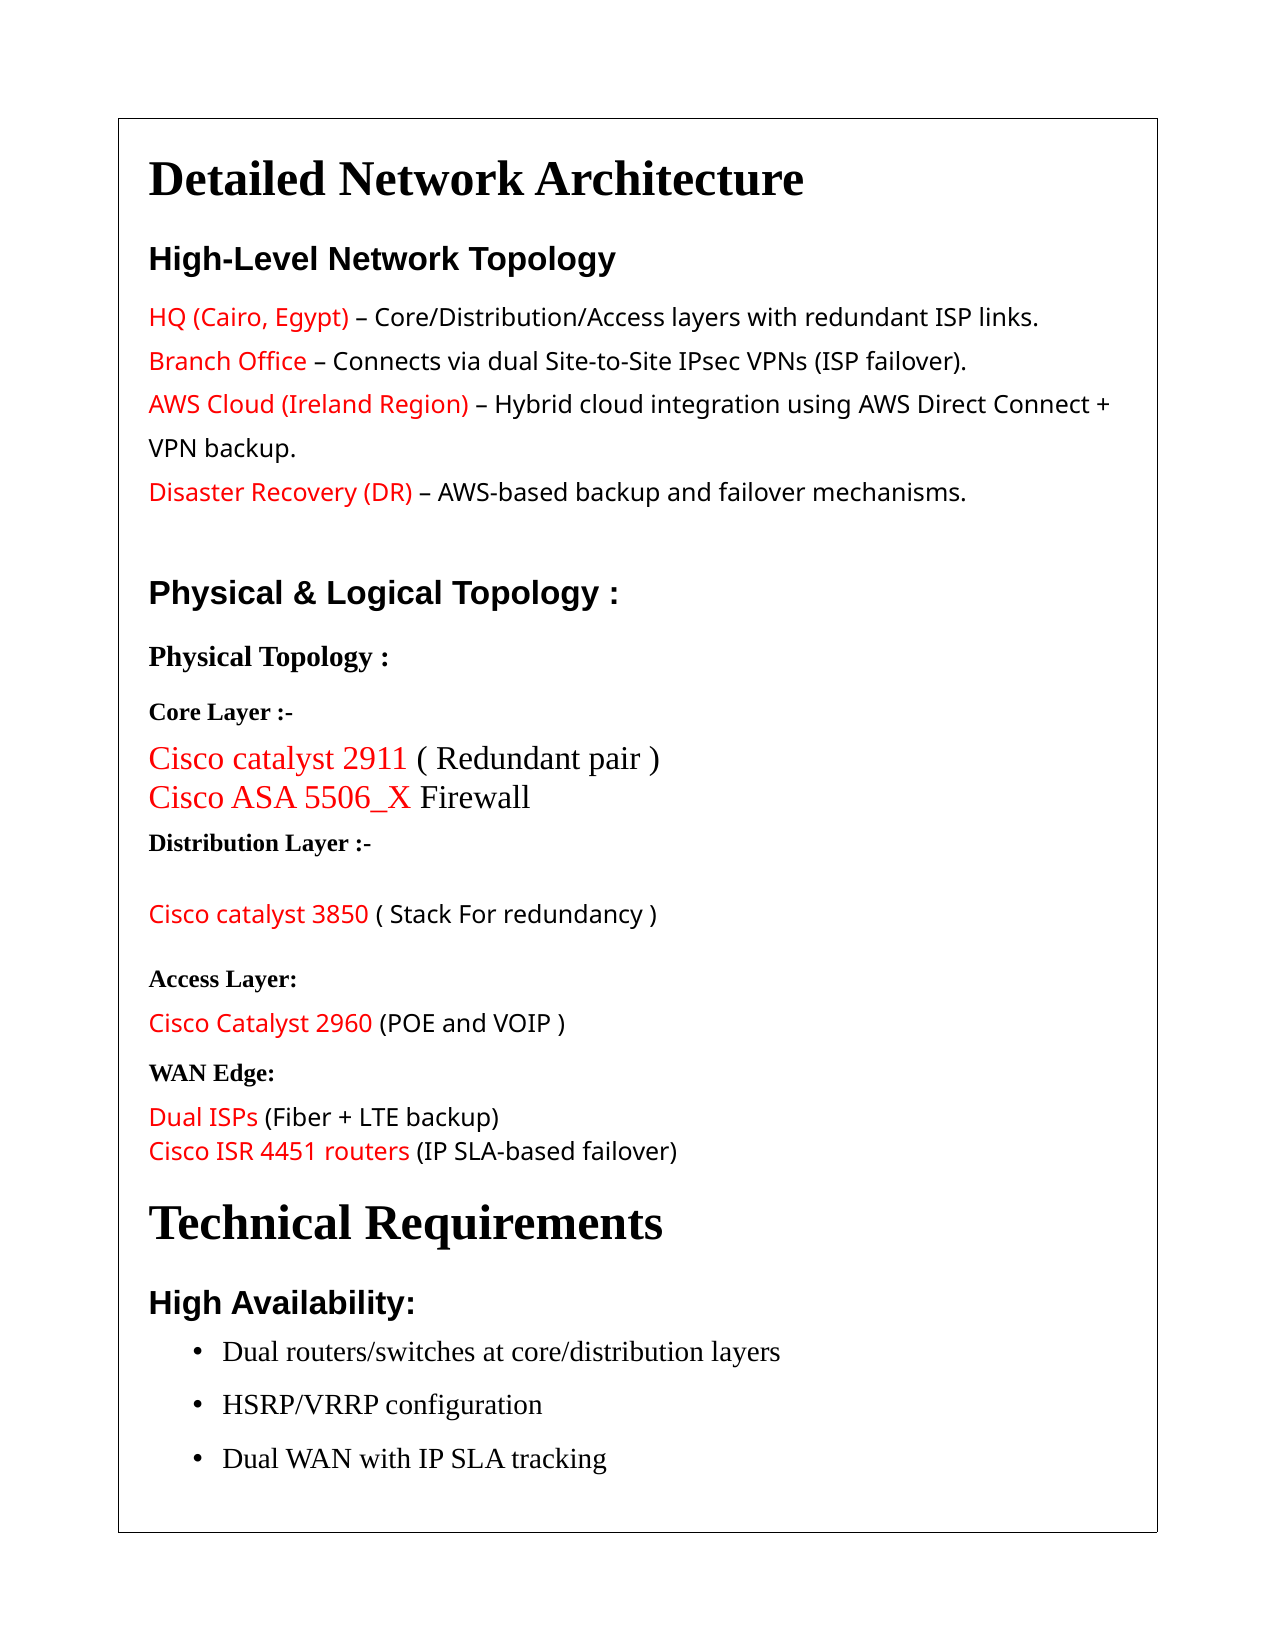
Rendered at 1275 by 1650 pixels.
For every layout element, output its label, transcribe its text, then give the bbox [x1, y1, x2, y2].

text Cisco ASA 5506_X Firewall [148, 777, 1127, 815]
subtitle Technical Requirements [148, 1192, 1127, 1250]
text Cisco catalyst 2911 ( Redundant pair ) [148, 739, 1127, 777]
text HQ (Cairo, Egypt) – Core/Distribution/Access layers with redundant ISP links. [148, 290, 1127, 334]
subtitle Distribution Layer :- [148, 828, 1127, 857]
subtitle Physical Topology : [148, 639, 1127, 672]
subtitle Core Layer :- [148, 697, 1127, 726]
text Branch Office – Connects via dual Site-to-Site IPsec VPNs (ISP failover). [148, 334, 1127, 377]
list Dual WAN with IP SLA tracking [193, 1441, 1127, 1474]
text Cisco Catalyst 2960 (POE and VOIP ) [148, 1005, 1127, 1039]
text Disaster Recovery (DR) – AWS-based backup and failover mechanisms. [148, 465, 1127, 509]
subtitle Physical & Logical Topology : [148, 573, 1127, 612]
text Dual ISPs (Fiber + LTE backup) [148, 1099, 1127, 1133]
text Cisco catalyst 3850 ( Stack For redundancy ) [148, 897, 1127, 931]
text AWS Cloud (Ireland Region) – Hybrid cloud integration using AWS Direct Connect + VPN backup. [148, 377, 1127, 465]
subtitle High Availability: [148, 1283, 1127, 1322]
text Cisco ISR 4451 routers (IP SLA-based failover) [148, 1133, 1127, 1167]
list HSRP/VRRP configuration [193, 1387, 1127, 1421]
list Dual routers/switches at core/distribution layers [193, 1334, 1127, 1368]
subtitle Access Layer: [148, 964, 1127, 993]
subtitle Detailed Network Architecture [148, 148, 1127, 206]
subtitle WAN Edge: [148, 1058, 1127, 1087]
subtitle High-Level Network Topology [148, 239, 1127, 277]
